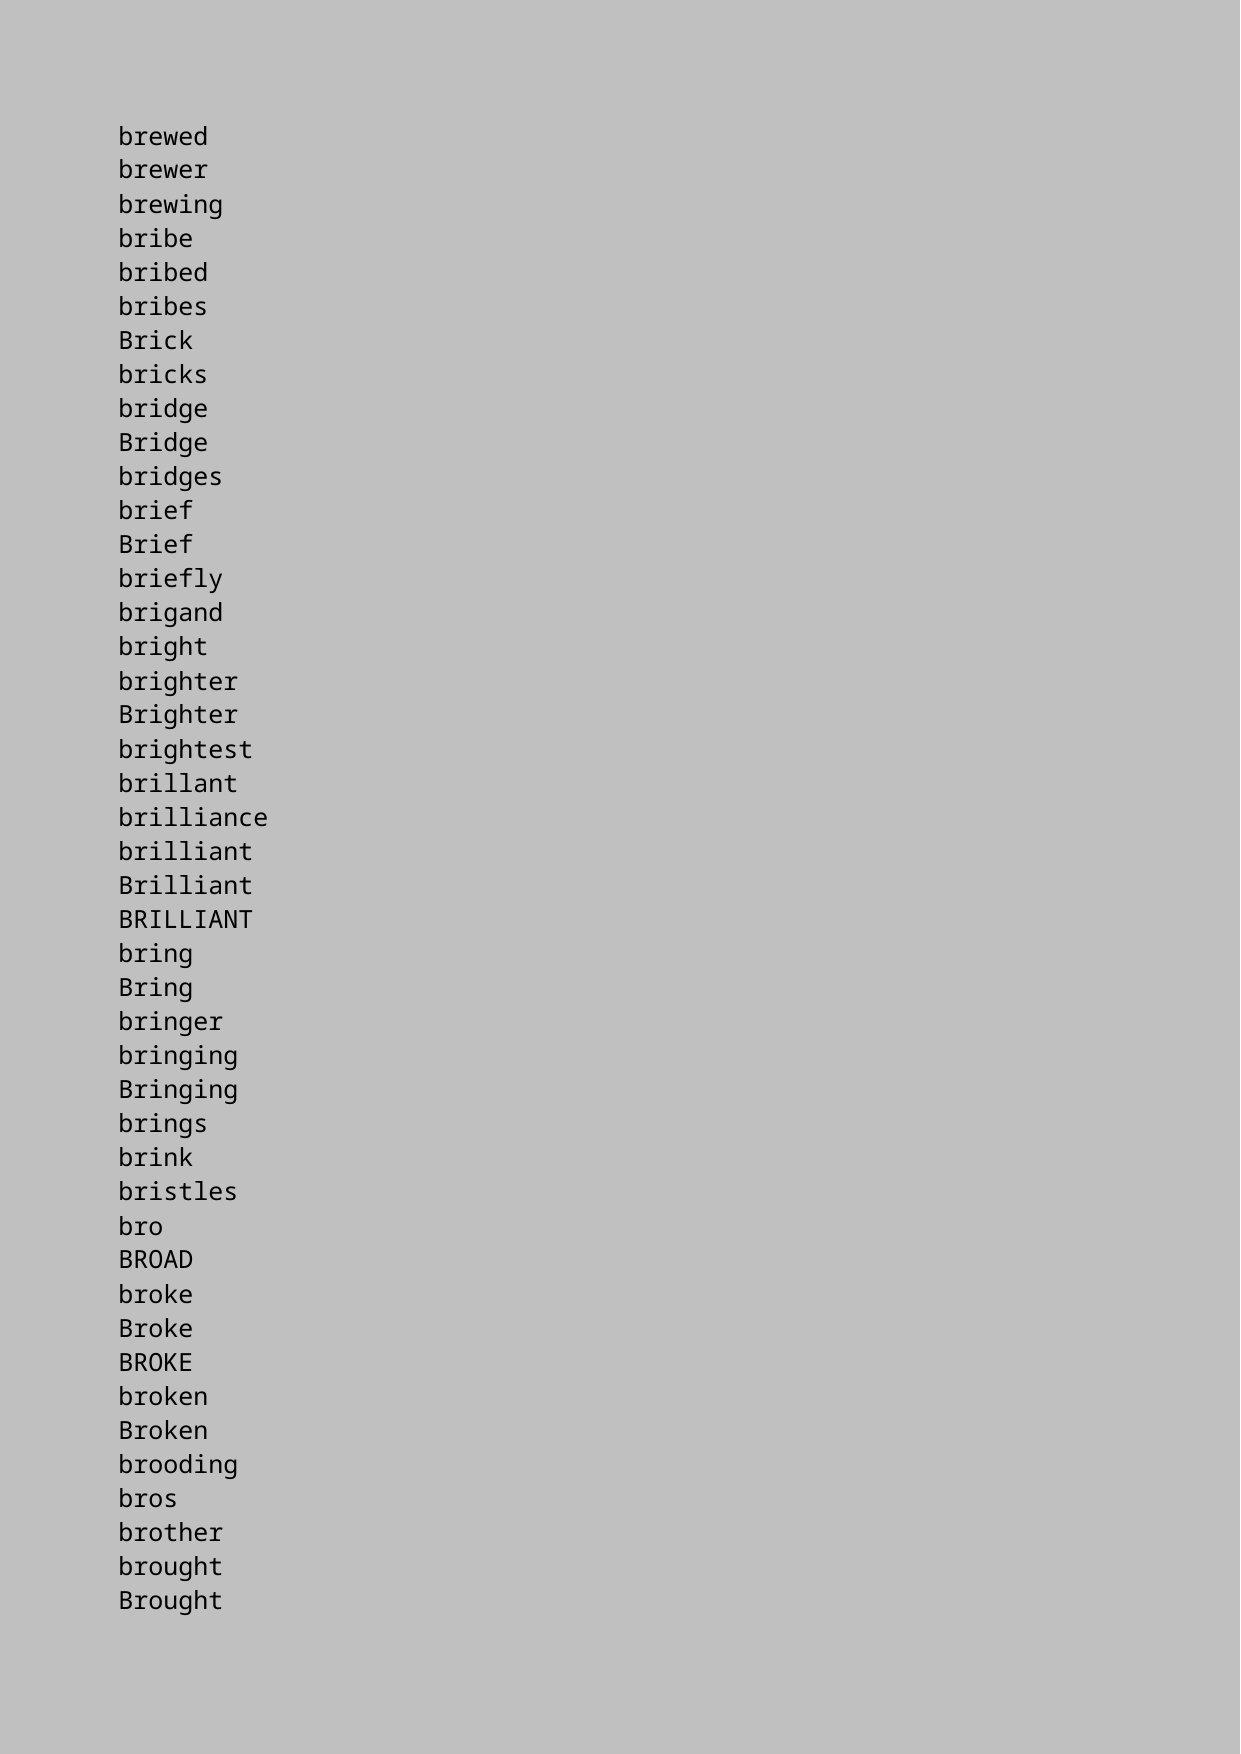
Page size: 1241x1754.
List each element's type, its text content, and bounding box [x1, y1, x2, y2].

text Broken [118, 1412, 1122, 1447]
text Bringing [118, 1072, 1122, 1106]
text brooding [118, 1447, 1122, 1481]
text BRILLIANT [118, 902, 1122, 936]
text bribe [118, 220, 1122, 254]
text bringer [118, 1004, 1122, 1038]
text brewer [118, 152, 1122, 186]
text brother [118, 1515, 1122, 1549]
text brewing [118, 186, 1122, 220]
text brightest [118, 731, 1122, 765]
text brighter [118, 663, 1122, 697]
text Brilliant [118, 867, 1122, 902]
text Brief [118, 527, 1122, 561]
text bro [118, 1208, 1122, 1242]
text briefly [118, 561, 1122, 595]
text Bridge [118, 425, 1122, 459]
text bricks [118, 357, 1122, 391]
text broken [118, 1378, 1122, 1412]
text Brick [118, 322, 1122, 357]
text bribes [118, 288, 1122, 322]
text brigand [118, 595, 1122, 629]
text brink [118, 1140, 1122, 1174]
text brief [118, 493, 1122, 527]
text brilliant [118, 833, 1122, 867]
text Broke [118, 1310, 1122, 1344]
text brought [118, 1549, 1122, 1583]
text Brought [118, 1583, 1122, 1617]
text bright [118, 629, 1122, 663]
text Bring [118, 970, 1122, 1004]
text BROAD [118, 1242, 1122, 1276]
text bribed [118, 254, 1122, 288]
text bridge [118, 391, 1122, 425]
text bridges [118, 459, 1122, 493]
text Brighter [118, 697, 1122, 731]
text BROKE [118, 1344, 1122, 1378]
text broke [118, 1276, 1122, 1310]
text bristles [118, 1174, 1122, 1208]
text brewed [118, 118, 1122, 152]
text brillant [118, 765, 1122, 799]
text brilliance [118, 799, 1122, 833]
text bros [118, 1481, 1122, 1515]
text bringing [118, 1038, 1122, 1072]
text bring [118, 936, 1122, 970]
text brings [118, 1106, 1122, 1140]
